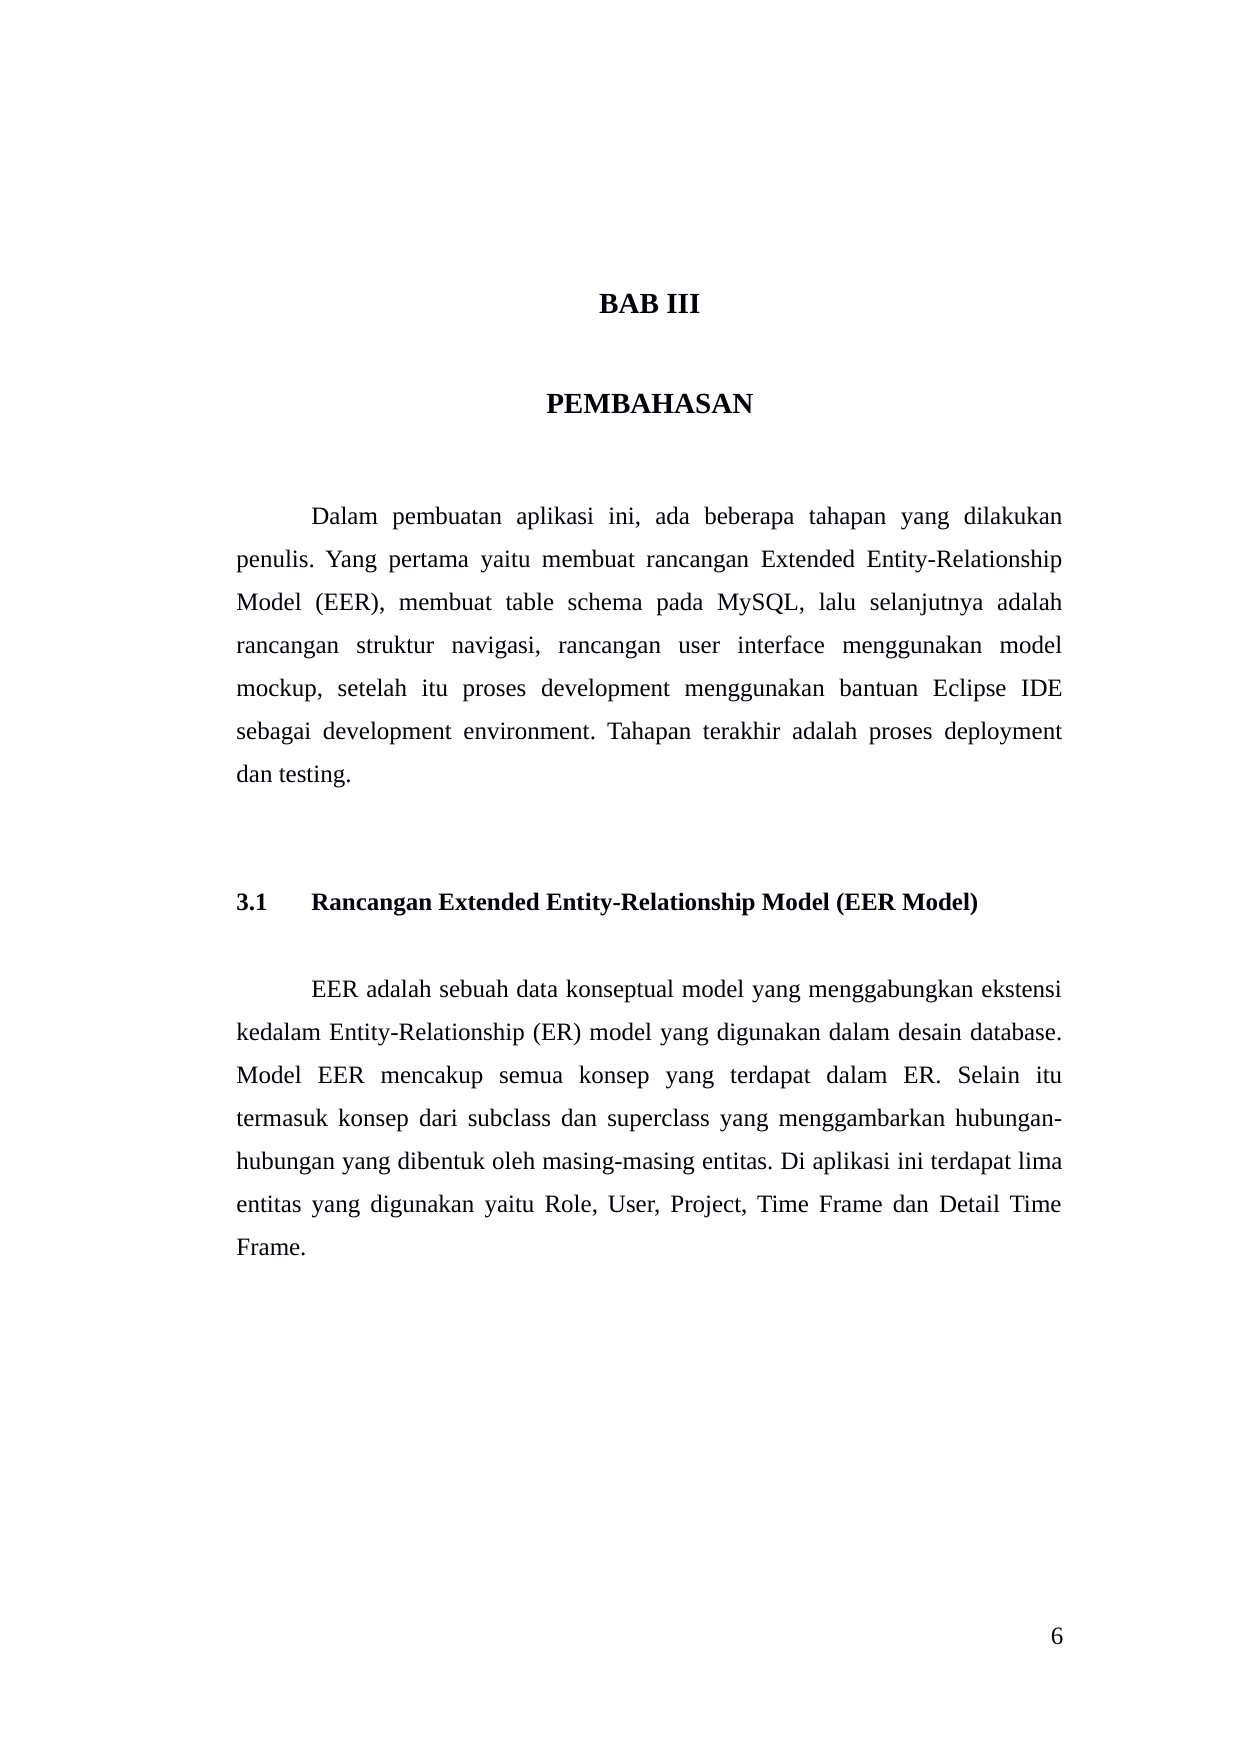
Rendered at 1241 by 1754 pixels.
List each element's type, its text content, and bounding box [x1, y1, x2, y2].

subtitle BAB III [236, 286, 1063, 320]
text EER adalah sebuah data konseptual model yang menggabungkan ekstensi kedalam Entity-Relationship (ER) model yang digunakan dalam desain database. Model EER mencakup semua konsep yang terdapat dalam ER. Selain itu termasuk konsep dari subclass dan superclass yang menggambarkan hubungan-hubungan yang dibentuk oleh masing-masing entitas. Di aplikasi ini terdapat lima entitas yang digunakan yaitu Role, User, Project, Time Frame dan Detail Time Frame. [236, 931, 1063, 1261]
subtitle PEMBAHASAN [236, 387, 1063, 420]
subtitle 3.1 Rancangan Extended Entity-Relationship Model (EER Model) [236, 887, 1063, 916]
text Dalam pembuatan aplikasi ini, ada beberapa tahapan yang dilakukan penulis. Yang pertama yaitu membuat rancangan Extended Entity-Relationship Model (EER), membuat table schema pada MySQL, lalu selanjutnya adalah rancangan struktur navigasi, rancangan user interface menggunakan model mockup, setelah itu proses development menggunakan bantuan Eclipse IDE sebagai development environment. Tahapan terakhir adalah proses deployment dan testing. [236, 501, 1063, 788]
